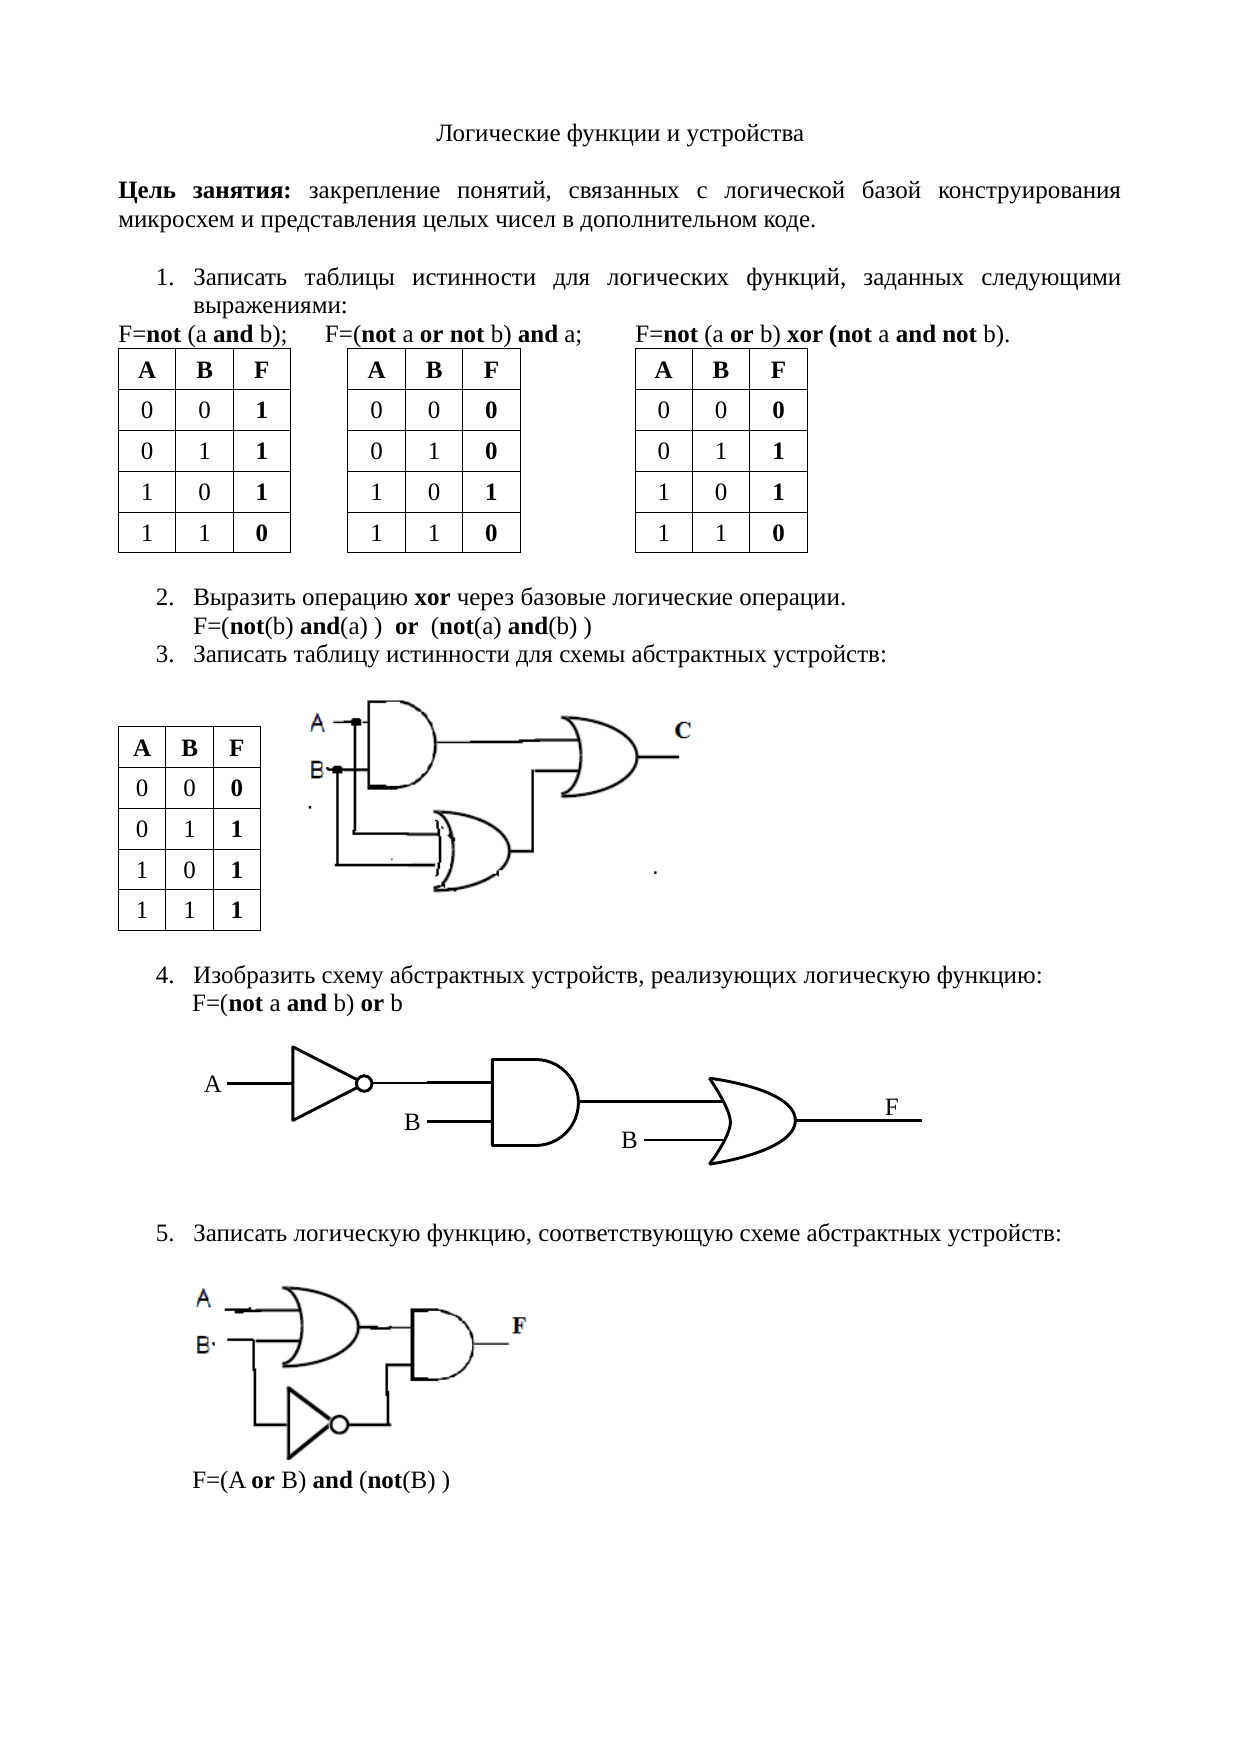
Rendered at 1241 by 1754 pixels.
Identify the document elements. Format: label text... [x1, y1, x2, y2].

text Цель занятия: закрепление понятий, связанных с логической базой конструирования микросхем и представления целых чисел в дополнительном коде. [118, 176, 1122, 233]
table_cell 0 [234, 513, 290, 552]
table_cell [291, 430, 347, 471]
table_cell [979, 389, 1036, 430]
table_cell [808, 512, 864, 552]
table_cell 0 [693, 390, 749, 430]
table_cell 1 [693, 513, 749, 552]
table_cell 0 [636, 431, 692, 471]
list F=not (a and b); F=(not a or not b) and a; F=not (a or b) xor (not a and not b). [118, 319, 1122, 348]
table_cell [1094, 512, 1151, 552]
list Записать логическую функцию, соответствующую схеме абстрактных устройств: [156, 1218, 1122, 1247]
table_cell 1 [166, 809, 213, 848]
table_header [808, 348, 864, 389]
table_cell [808, 471, 864, 512]
text F=(A or B) and (not(B) ) [118, 1465, 1122, 1493]
table_cell 1 [693, 431, 749, 471]
table_cell 1 [214, 890, 260, 930]
table_cell [922, 512, 979, 552]
table_cell [922, 430, 979, 471]
table_header [577, 348, 635, 389]
table_cell [521, 471, 577, 512]
table_cell [1036, 512, 1094, 552]
text F=(not a and b) or b [192, 988, 1122, 1017]
table_cell 0 [176, 390, 233, 430]
table_cell [1094, 389, 1151, 430]
list Изобразить схему абстрактных устройств, реализующих логическую функцию: [156, 960, 1122, 988]
table_cell 1 [119, 850, 165, 889]
table_header [1094, 348, 1151, 389]
table_cell [979, 430, 1036, 471]
table_cell [808, 430, 864, 471]
table_header A [348, 349, 405, 389]
table_cell 1 [214, 850, 260, 889]
table_cell 0 [119, 431, 175, 471]
table_cell [979, 512, 1036, 552]
table_cell 1 [214, 809, 260, 848]
table_header F [214, 727, 260, 767]
table_cell [291, 389, 347, 430]
table_cell 0 [463, 431, 520, 471]
table_cell [808, 389, 864, 430]
table_cell [577, 471, 635, 512]
table_cell [577, 512, 635, 552]
table_cell [291, 512, 347, 552]
table_cell 1 [750, 431, 807, 471]
table_cell 0 [750, 390, 807, 430]
table_cell 1 [176, 431, 233, 471]
table_cell 1 [636, 472, 692, 512]
table_cell 0 [406, 390, 462, 430]
list Записать таблицу истинности для схемы абстрактных устройств: [156, 639, 1122, 668]
table_cell 1 [234, 472, 290, 512]
list Записать таблицы истинности для логических функций, заданных следующими выражениями: [156, 262, 1122, 319]
table_cell [1036, 389, 1094, 430]
table_cell [577, 430, 635, 471]
table_cell 1 [119, 472, 175, 512]
table_header B [693, 349, 749, 389]
table_cell [577, 389, 635, 430]
table_cell 0 [463, 513, 520, 552]
table_header B [406, 349, 462, 389]
table_header [291, 348, 347, 389]
table_cell 1 [406, 431, 462, 471]
table_cell 0 [166, 768, 213, 808]
table_cell [1094, 430, 1151, 471]
table_cell 1 [119, 890, 165, 930]
table_cell [864, 430, 922, 471]
picture [192, 1276, 540, 1465]
table_cell 1 [119, 513, 175, 552]
list Выразить операцию xor через базовые логические операции. [156, 582, 1122, 611]
table_header [521, 348, 577, 389]
table_cell 0 [636, 390, 692, 430]
table_cell [521, 389, 577, 430]
table_cell 0 [348, 431, 405, 471]
table_cell 0 [693, 472, 749, 512]
table_cell 0 [406, 472, 462, 512]
table_header [922, 348, 979, 389]
table_cell [521, 512, 577, 552]
table_cell [1036, 471, 1094, 512]
table_header A [119, 349, 175, 389]
table_cell 1 [234, 390, 290, 430]
table_cell 0 [119, 390, 175, 430]
table_cell [979, 471, 1036, 512]
table_header [864, 348, 922, 389]
table_cell 1 [348, 513, 405, 552]
table_cell 1 [406, 513, 462, 552]
table_cell 0 [463, 390, 520, 430]
table_cell 1 [750, 472, 807, 512]
table_header A [636, 349, 692, 389]
table_header B [166, 727, 213, 767]
table_cell 1 [166, 890, 213, 930]
table_header [979, 348, 1036, 389]
list F=(not(b) and(a) ) or (not(a) and(b) ) [156, 611, 1122, 639]
picture [290, 678, 713, 923]
table_cell 1 [234, 431, 290, 471]
table_cell 0 [348, 390, 405, 430]
table_header [1036, 348, 1094, 389]
table_cell [1036, 430, 1094, 471]
table_cell [864, 512, 922, 552]
table_header F [234, 349, 290, 389]
table_cell [291, 471, 347, 512]
table_header F [463, 349, 520, 389]
table_cell [922, 389, 979, 430]
table_cell 1 [176, 513, 233, 552]
table_cell 0 [750, 513, 807, 552]
table_cell 0 [176, 472, 233, 512]
table_header F [750, 349, 807, 389]
table_cell 0 [214, 768, 260, 808]
table_cell [922, 471, 979, 512]
table_cell [864, 471, 922, 512]
table_header A [119, 727, 165, 767]
table_cell 0 [119, 809, 165, 848]
table_cell [521, 430, 577, 471]
table_cell 0 [166, 850, 213, 889]
table_cell [864, 389, 922, 430]
table_cell [1094, 471, 1151, 512]
table_cell 1 [463, 472, 520, 512]
text Логические функции и устройства [118, 118, 1122, 147]
table_cell 0 [119, 768, 165, 808]
table_header B [176, 349, 233, 389]
table_cell 1 [348, 472, 405, 512]
table_cell 1 [636, 513, 692, 552]
